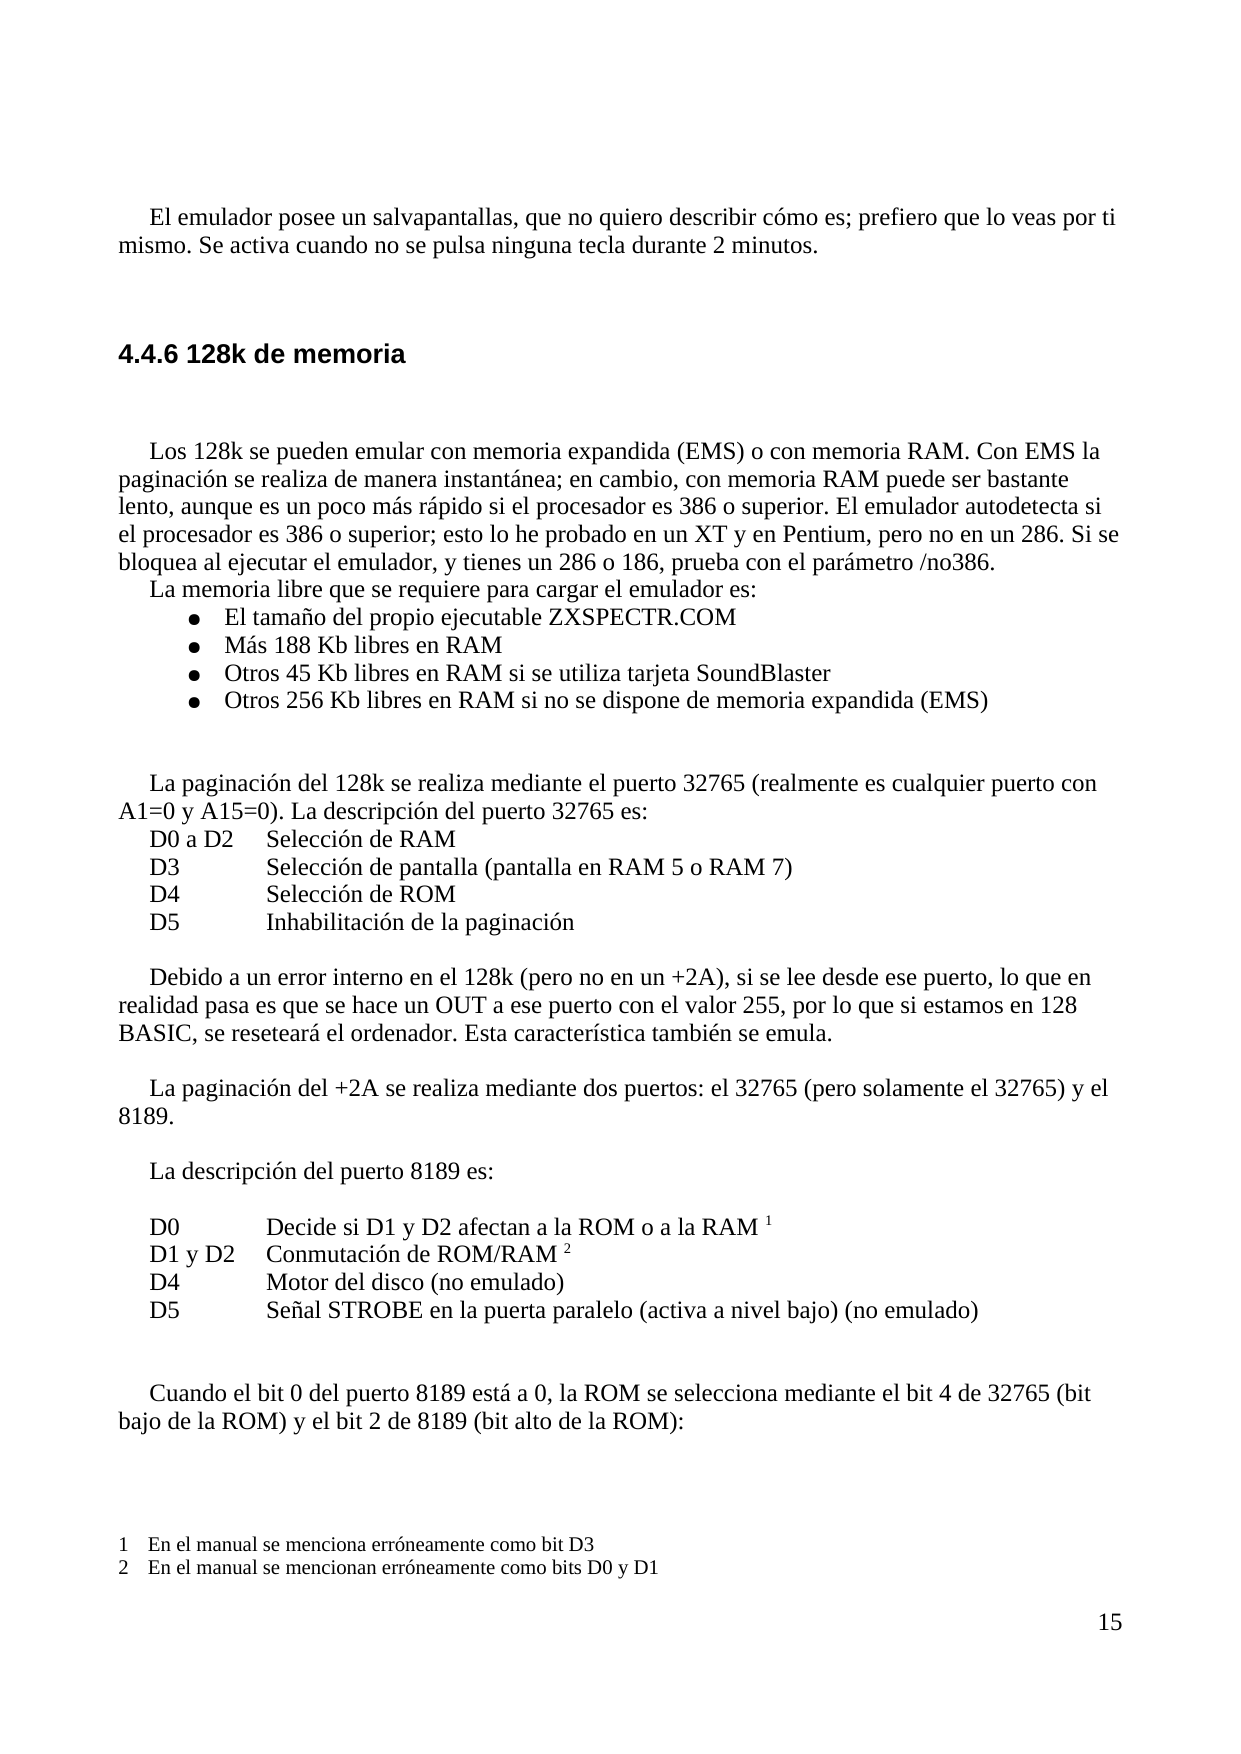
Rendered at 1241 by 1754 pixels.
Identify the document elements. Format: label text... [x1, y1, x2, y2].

text D5 Señal STROBE en la puerta paralelo (activa a nivel bajo) (no emulado) [118, 1296, 1122, 1324]
text D0 a D2 Selección de RAM [118, 825, 1122, 853]
list Otros 256 Kb libres en RAM si no se dispone de memoria expandida (EMS) [156, 686, 1122, 714]
text Cuando el bit 0 del puerto 8189 está a 0, la ROM se selecciona mediante el bit 4 de 32765 (bit bajo de la ROM) y el bit 2 de 8189 (bit alto de la ROM): [118, 1379, 1122, 1434]
list El tamaño del propio ejecutable ZXSPECTR.COM [156, 603, 1122, 631]
text D1 y D2 Conmutación de ROM/RAM [118, 1241, 1122, 1268]
text La paginación del 128k se realiza mediante el puerto 32765 (realmente es cualquier puerto con A1=0 y A15=0). La descripción del puerto 32765 es: [118, 769, 1122, 825]
text D3 Selección de pantalla (pantalla en RAM 5 o RAM 7) [118, 853, 1122, 880]
text Los 128k se pueden emular con memoria expandida (EMS) o con memoria RAM. Con EMS la paginación se realiza de manera instantánea; en cambio, con memoria RAM puede ser bastante lento, aunque es un poco más rápido si el procesador es 386 o superior. El emulador autodetecta si el procesador es 386 o superior; esto lo he probado en un XT y en Pentium, pero no en un 286. Si se bloquea al ejecutar el emulador, y tienes un 286 o 186, prueba con el parámetro /no386. [118, 437, 1122, 576]
text El emulador posee un salvapantallas, que no quiero describir cómo es; prefiero que lo veas por ti mismo. Se activa cuando no se pulsa ninguna tecla durante 2 minutos. [118, 203, 1122, 258]
text D4 Motor del disco (no emulado) [118, 1268, 1122, 1296]
text Debido a un error interno en el 128k (pero no en un +2A), si se lee desde ese puerto, lo que en realidad pasa es que se hace un OUT a ese puerto con el valor 255, por lo que si estamos en 128 BASIC, se reseteará el ordenador. Esta característica también se emula. [118, 963, 1122, 1047]
list Más 188 Kb libres en RAM [156, 631, 1122, 659]
subtitle 4.4.6 128k de memoria [118, 339, 1122, 369]
list Otros 45 Kb libres en RAM si se utiliza tarjeta SoundBlaster [156, 659, 1122, 686]
text La memoria libre que se requiere para cargar el emulador es: [118, 576, 1122, 603]
text D4 Selección de ROM [118, 880, 1122, 908]
text La paginación del +2A se realiza mediante dos puertos: el 32765 (pero solamente el 32765) y el 8189. [118, 1074, 1122, 1130]
text D0 Decide si D1 y D2 afectan a la ROM o a la RAM [118, 1213, 1122, 1241]
text En el manual se menciona erróneamente como bit D3 [118, 1532, 1122, 1556]
text D5 Inhabilitación de la paginación [118, 908, 1122, 936]
text La descripción del puerto 8189 es: [118, 1157, 1122, 1185]
text En el manual se mencionan erróneamente como bits D0 y D1 [118, 1556, 1122, 1579]
